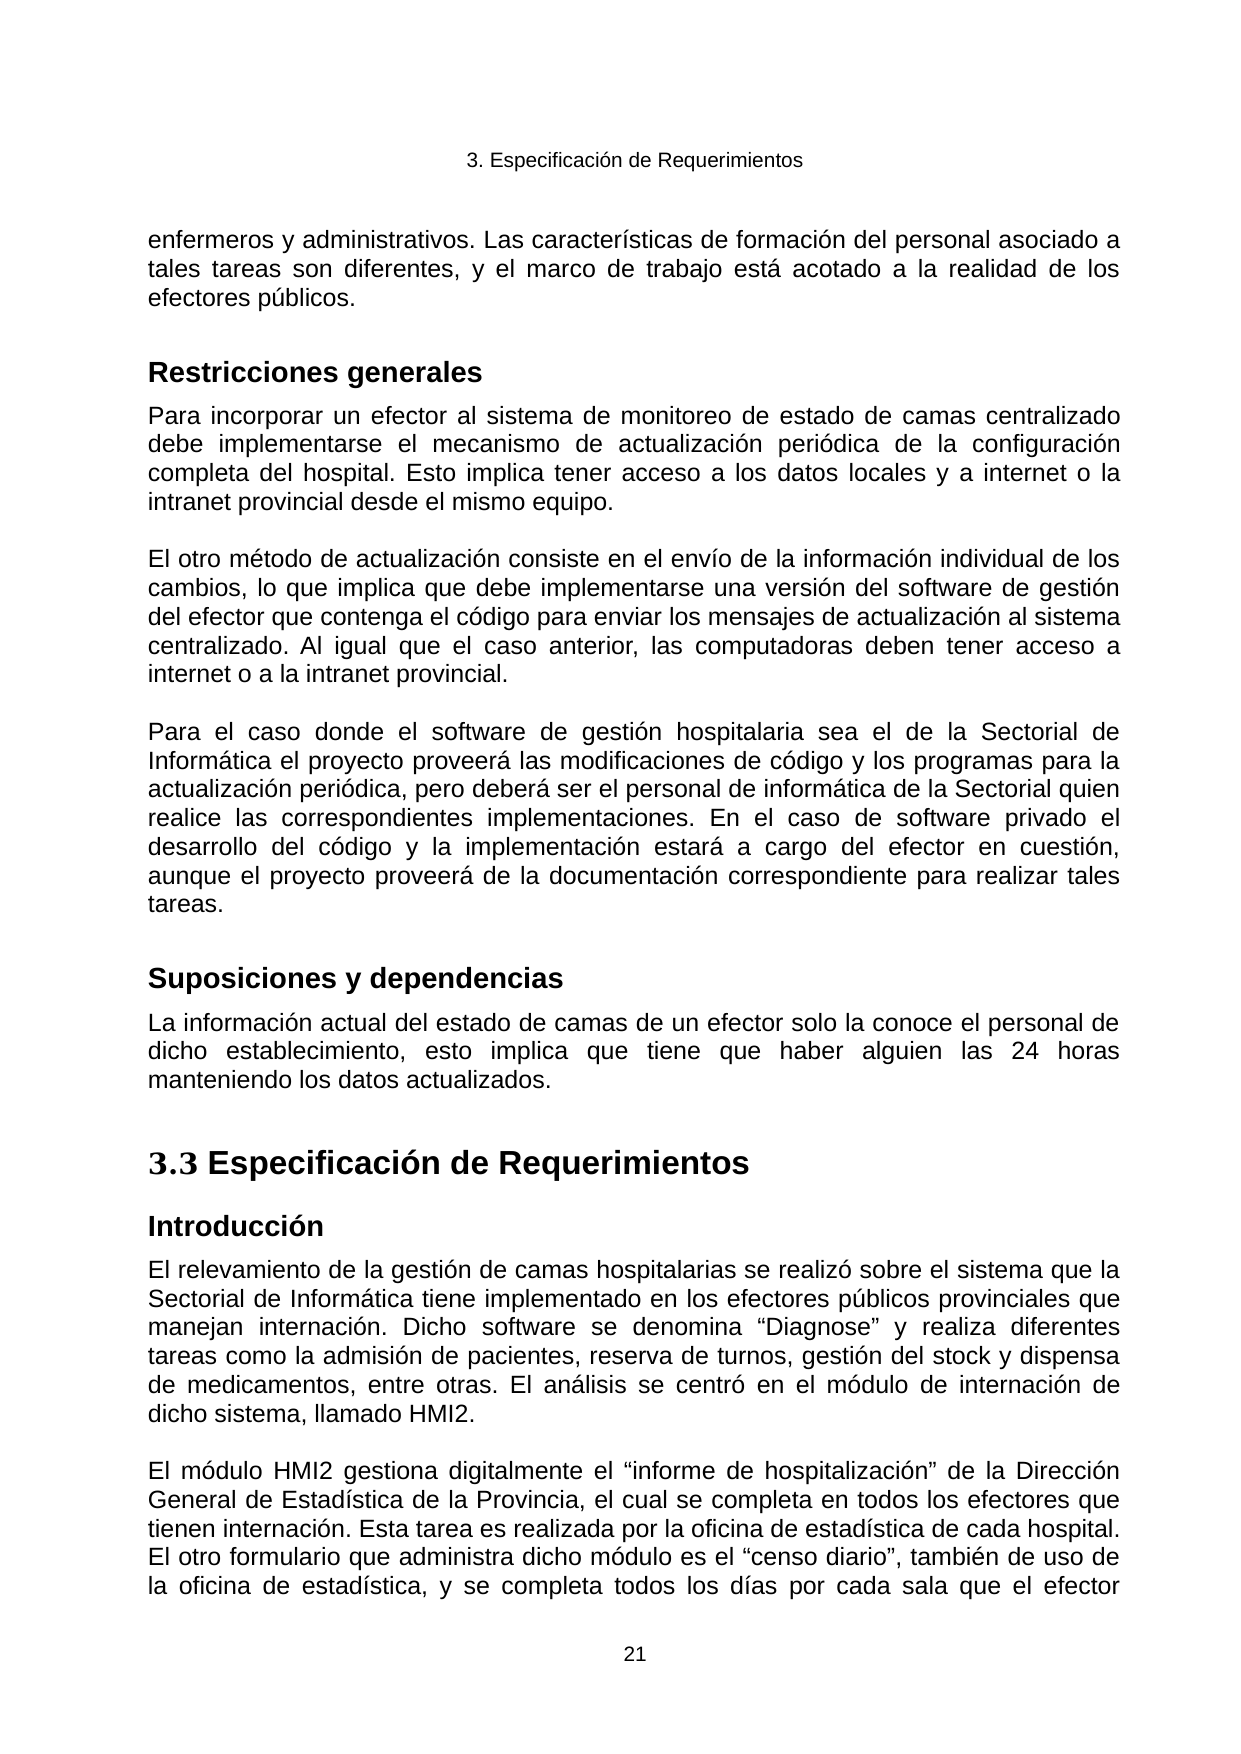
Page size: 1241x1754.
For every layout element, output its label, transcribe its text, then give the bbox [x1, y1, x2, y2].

subtitle Suposiciones y dependencias [148, 961, 1122, 995]
subtitle 3.3 Especificación de Requerimientos [148, 1143, 1122, 1182]
text Para el caso donde el software de gestión hospitalaria sea el de la Sectorial de Informática el proyecto proveerá las modificaciones de código y los programas para la actualización periódica, pero deberá ser el personal de informática de la Sectorial quien realice las correspondientes implementaciones. En el caso de software privado el desarrollo del código y la implementación estará a cargo del efector en cuestión, aunque el proyecto proveerá de la documentación correspondiente para realizar tales tareas. [148, 717, 1122, 918]
text El relevamiento de la gestión de camas hospitalarias se realizó sobre el sistema que la Sectorial de Informática tiene implementado en los efectores públicos provinciales que manejan internación. Dicho software se denomina “Diagnose” y realiza diferentes tareas como la admisión de pacientes, reserva de turnos, gestión del stock y dispensa de medicamentos, entre otras. El análisis se centró en el módulo de internación de dicho sistema, llamado HMI2. [148, 1255, 1122, 1427]
subtitle Introducción [148, 1209, 1122, 1242]
text enfermeros y administrativos. Las características de formación del personal asociado a tales tareas son diferentes, y el marco de trabajo está acotado a la realidad de los efectores públicos. [148, 225, 1122, 311]
subtitle Restricciones generales [148, 354, 1122, 388]
text El módulo HMI2 gestiona digitalmente el “informe de hospitalización” de la Dirección General de Estadística de la Provincia, el cual se completa en todos los efectores que tienen internación. Esta tarea es realizada por la oficina de estadística de cada hospital. El otro formulario que administra dicho módulo es el “censo diario”, también de uso de la oficina de estadística, y se completa todos los días por cada sala que el efector [148, 1456, 1122, 1600]
text La información actual del estado de camas de un efector solo la conoce el personal de dicho establecimiento, esto implica que tiene que haber alguien las 24 horas manteniendo los datos actualizados. [148, 1007, 1122, 1094]
text Para incorporar un efector al sistema de monitoreo de estado de camas centralizado debe implementarse el mecanismo de actualización periódica de la configuración completa del hospital. Esto implica tener acceso a los datos locales y a internet o la intranet provincial desde el mismo equipo. [148, 401, 1122, 516]
text El otro método de actualización consiste en el envío de la información individual de los cambios, lo que implica que debe implementarse una versión del software de gestión del efector que contenga el código para enviar los mensajes de actualización al sistema centralizado. Al igual que el caso anterior, las computadoras deben tener acceso a internet o a la intranet provincial. [148, 544, 1122, 688]
